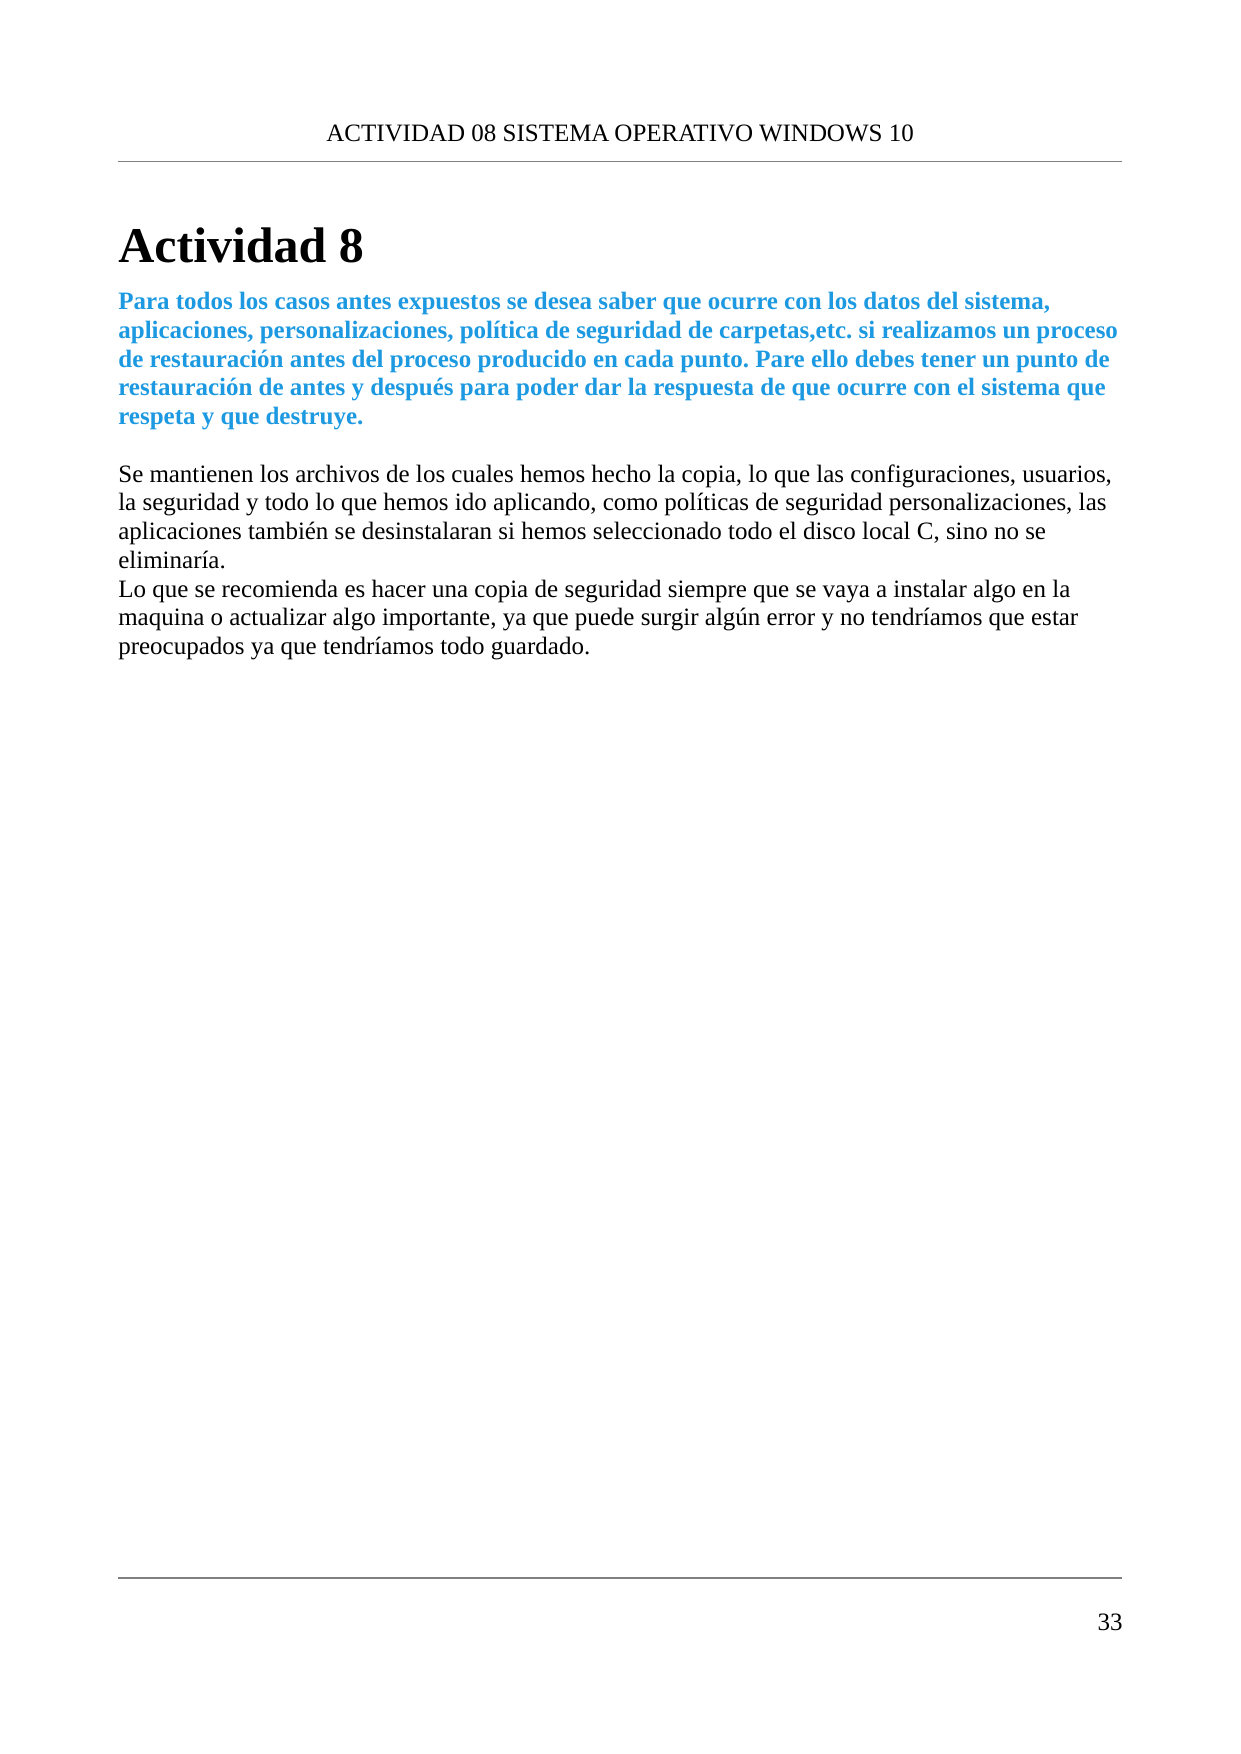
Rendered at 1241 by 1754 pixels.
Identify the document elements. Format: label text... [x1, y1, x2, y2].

text aplicaciones, personalizaciones, política de seguridad de carpetas,etc. si realizamos un proceso de restauración antes del proceso producido en cada punto. Pare ello debes tener un punto de [118, 315, 1122, 372]
text restauración de antes y después para poder dar la respuesta de que ocurre con el sistema que respeta y que destruye. [118, 372, 1122, 430]
subtitle Actividad 8 [118, 216, 1122, 274]
text Lo que se recomienda es hacer una copia de seguridad siempre que se vaya a instalar algo en la maquina o actualizar algo importante, ya que puede surgir algún error y no tendríamos que estar preocupados ya que tendríamos todo guardado. [118, 574, 1122, 660]
text Para todos los casos antes expuestos se desea saber que ocurre con los datos del sistema, [118, 286, 1122, 315]
text Se mantienen los archivos de los cuales hemos hecho la copia, lo que las configuraciones, usuarios, la seguridad y todo lo que hemos ido aplicando, como políticas de seguridad personalizaciones, las aplicaciones también se desinstalaran si hemos seleccionado todo el disco local C, sino no se eliminaría. [118, 459, 1122, 574]
